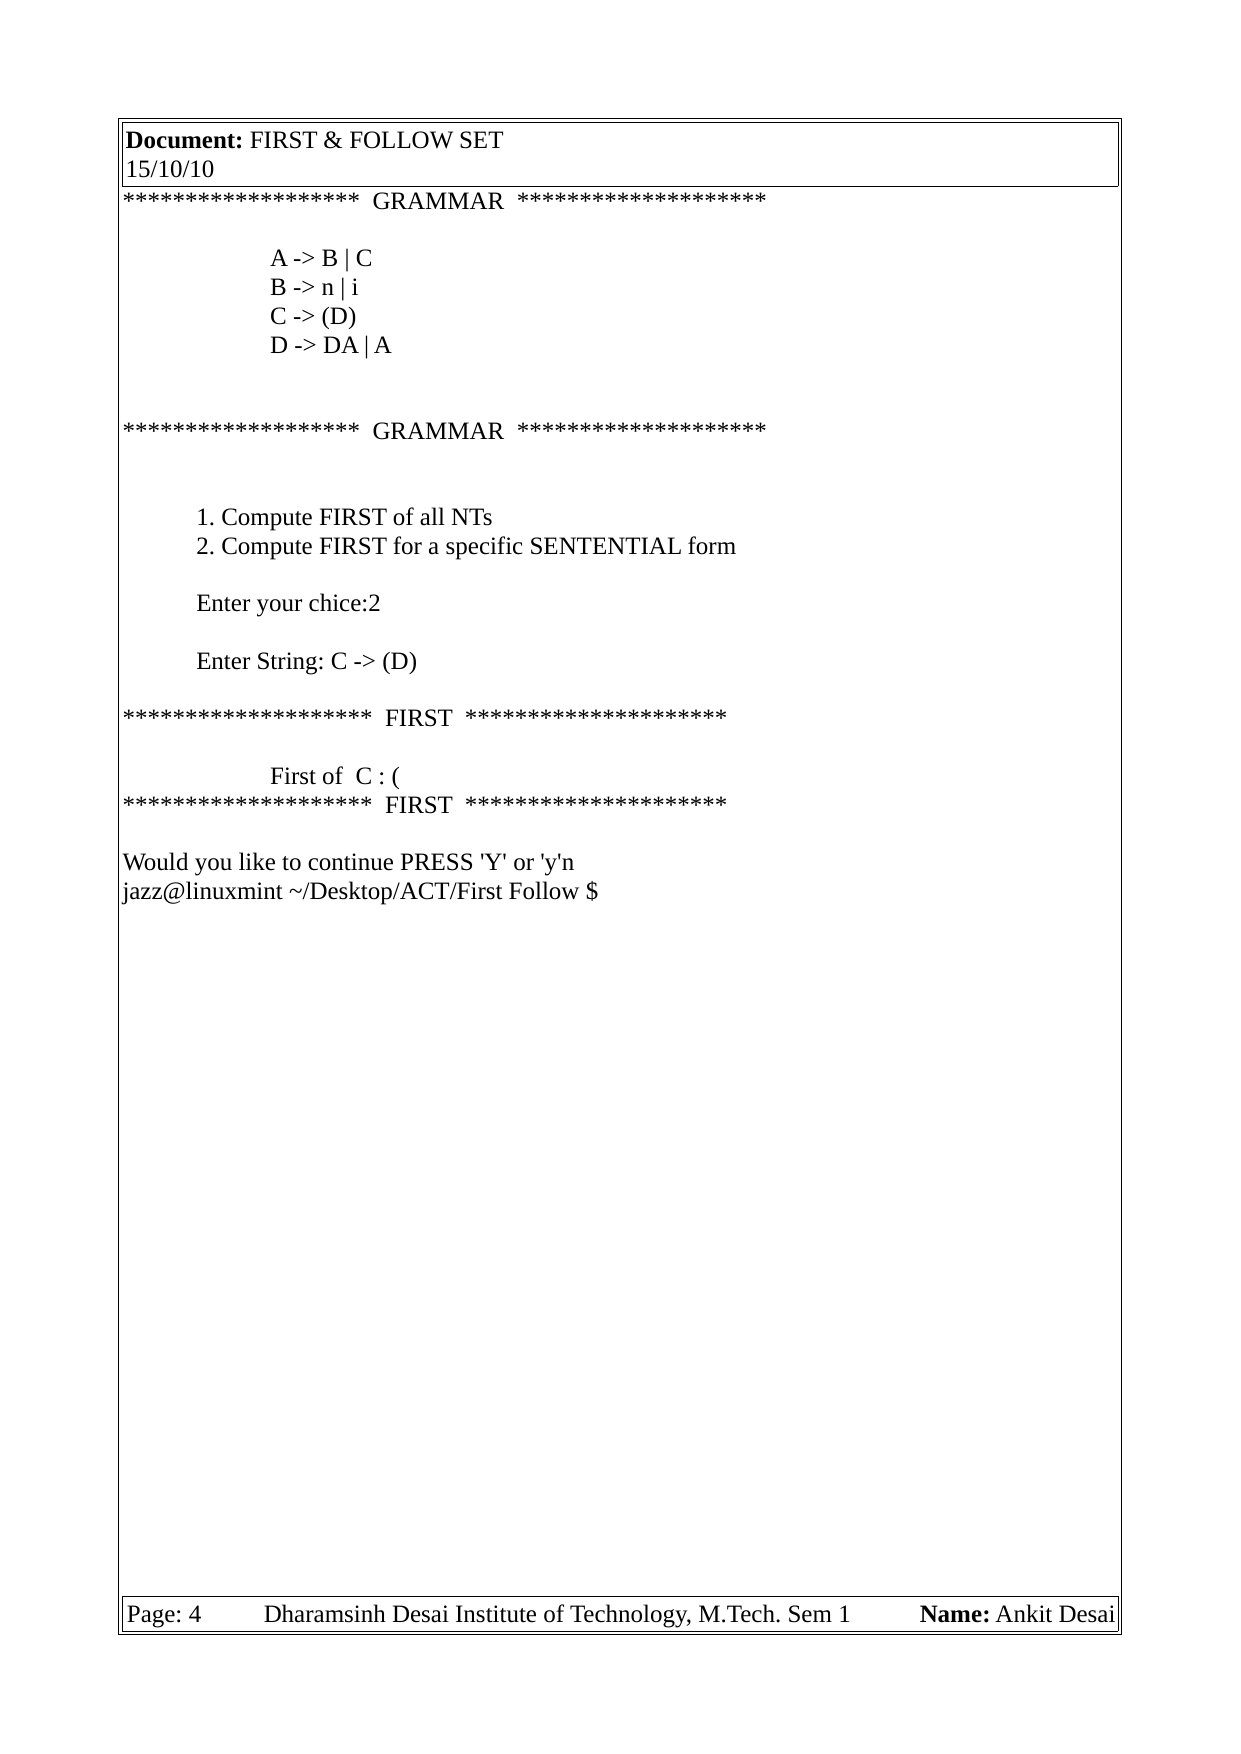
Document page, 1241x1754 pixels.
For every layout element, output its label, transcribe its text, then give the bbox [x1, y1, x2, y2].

text ******************** FIRST ********************* [122, 790, 1118, 818]
text 1. Compute FIRST of all NTs [122, 502, 1118, 531]
text ******************* GRAMMAR ******************** [122, 187, 1118, 215]
text jazz@linuxmint ~/Desktop/ACT/First Follow $ [122, 876, 1118, 905]
text Enter your chice:2 [122, 588, 1118, 617]
text D -> DA | A [122, 330, 1118, 358]
text Enter String: C -> (D) [122, 646, 1118, 675]
text ******************* GRAMMAR ******************** [122, 416, 1118, 445]
text A -> B | C [122, 243, 1118, 272]
text Would you like to continue PRESS 'Y' or 'y'n [122, 847, 1118, 876]
text B -> n | i [122, 272, 1118, 301]
text 2. Compute FIRST for a specific SENTENTIAL form [122, 531, 1118, 560]
text C -> (D) [122, 301, 1118, 330]
text First of C : ( [122, 761, 1118, 790]
text ******************** FIRST ********************* [122, 703, 1118, 732]
